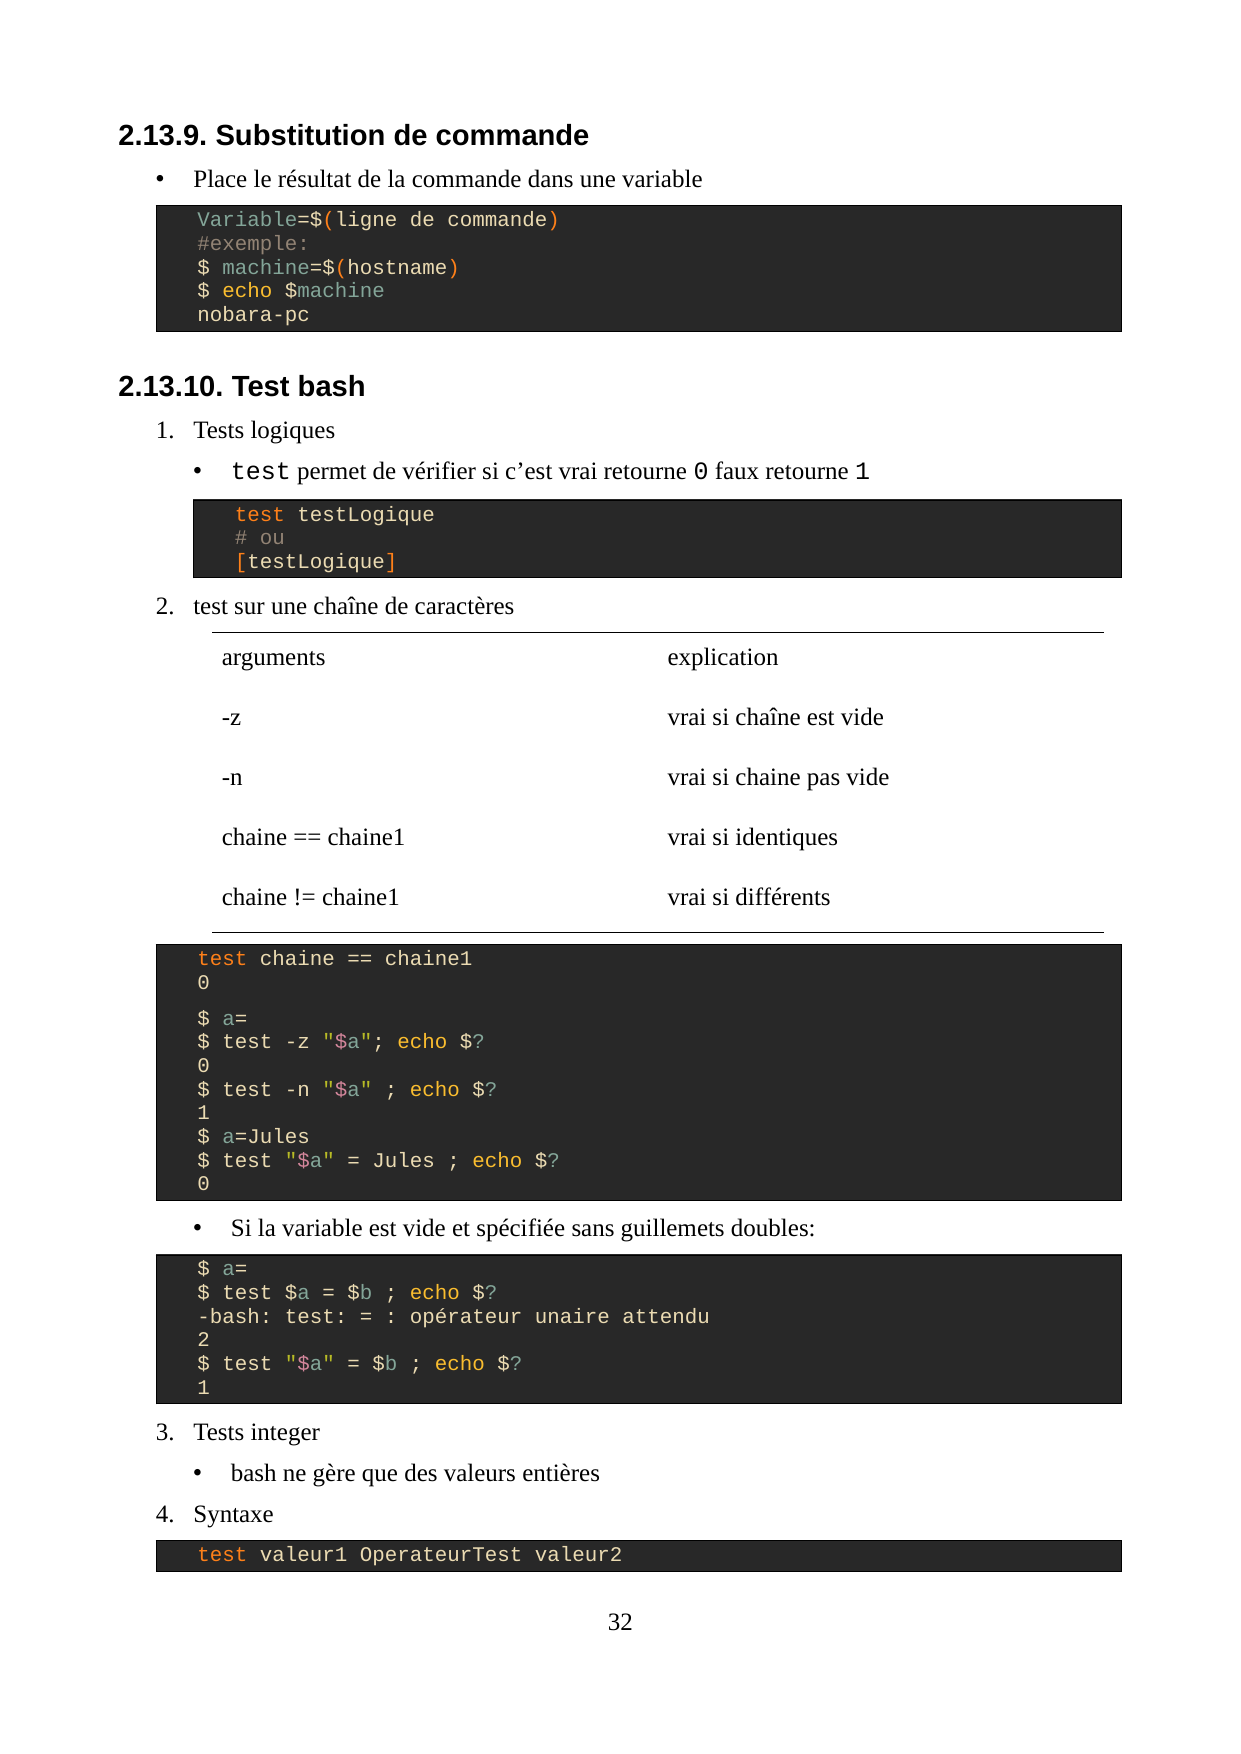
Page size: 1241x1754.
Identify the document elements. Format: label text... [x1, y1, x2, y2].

list $ a= [157, 1256, 1121, 1278]
list $ test -n "$a" ; echo $? [157, 1075, 1121, 1098]
list 1 [157, 1373, 1121, 1403]
list 0 [157, 1169, 1121, 1200]
list $ test "$a" = $b ; echo $? [157, 1349, 1121, 1373]
list Syntaxe [156, 1499, 1122, 1528]
list test valeur1 OperateurTest valeur2 [157, 1541, 1121, 1571]
list Tests logiques [156, 415, 1122, 444]
list 0 [157, 1051, 1121, 1075]
table_header explication [658, 633, 1103, 692]
list $ test -z "$a"; echo $? [157, 1027, 1121, 1051]
table_cell vrai si identiques [658, 812, 1103, 872]
list $ echo $machine [157, 276, 1121, 300]
list test sur une chaîne de caractères [156, 591, 1122, 619]
list -bash: test: = : opérateur unaire attendu [157, 1302, 1121, 1325]
table_cell chaine != chaine1 [212, 872, 658, 932]
list test permet de vérifier si c’est vrai retourne 0 faux retourne 1 [193, 456, 1122, 487]
list Place le résultat de la commande dans une variable [156, 164, 1122, 193]
list bash ne gère que des valeurs entières [193, 1458, 1122, 1487]
table_header arguments [212, 633, 658, 692]
list $ test $a = $b ; echo $? [157, 1278, 1121, 1302]
table_cell vrai si différents [658, 872, 1103, 932]
list test testLogique [194, 501, 1121, 523]
table_cell -z [212, 692, 658, 752]
table_cell vrai si chaine pas vide [658, 752, 1103, 812]
list 2 [157, 1325, 1121, 1349]
list Si la variable est vide et spécifiée sans guillemets doubles: [193, 1213, 1122, 1242]
list [testLogique] [194, 547, 1121, 577]
list $ machine=$(hostname) [157, 253, 1121, 276]
list 1 [157, 1098, 1121, 1122]
list Variable=$(ligne de commande) [157, 206, 1121, 229]
list 0 [157, 968, 1121, 995]
list $ test "$a" = Jules ; echo $? [157, 1146, 1121, 1169]
list nobara-pc [157, 300, 1121, 331]
table_cell -n [212, 752, 658, 812]
list #exemple: [157, 229, 1121, 253]
subtitle Test bash [118, 369, 1122, 402]
list $ a=Jules [157, 1122, 1121, 1146]
table_cell chaine == chaine1 [212, 812, 658, 872]
list $ a= [157, 1004, 1121, 1027]
list # ou [194, 523, 1121, 547]
list Tests integer [156, 1417, 1122, 1445]
subtitle Substitution de commande [118, 118, 1122, 152]
list test chaine == chaine1 [157, 945, 1121, 968]
table_cell vrai si chaîne est vide [658, 692, 1103, 752]
